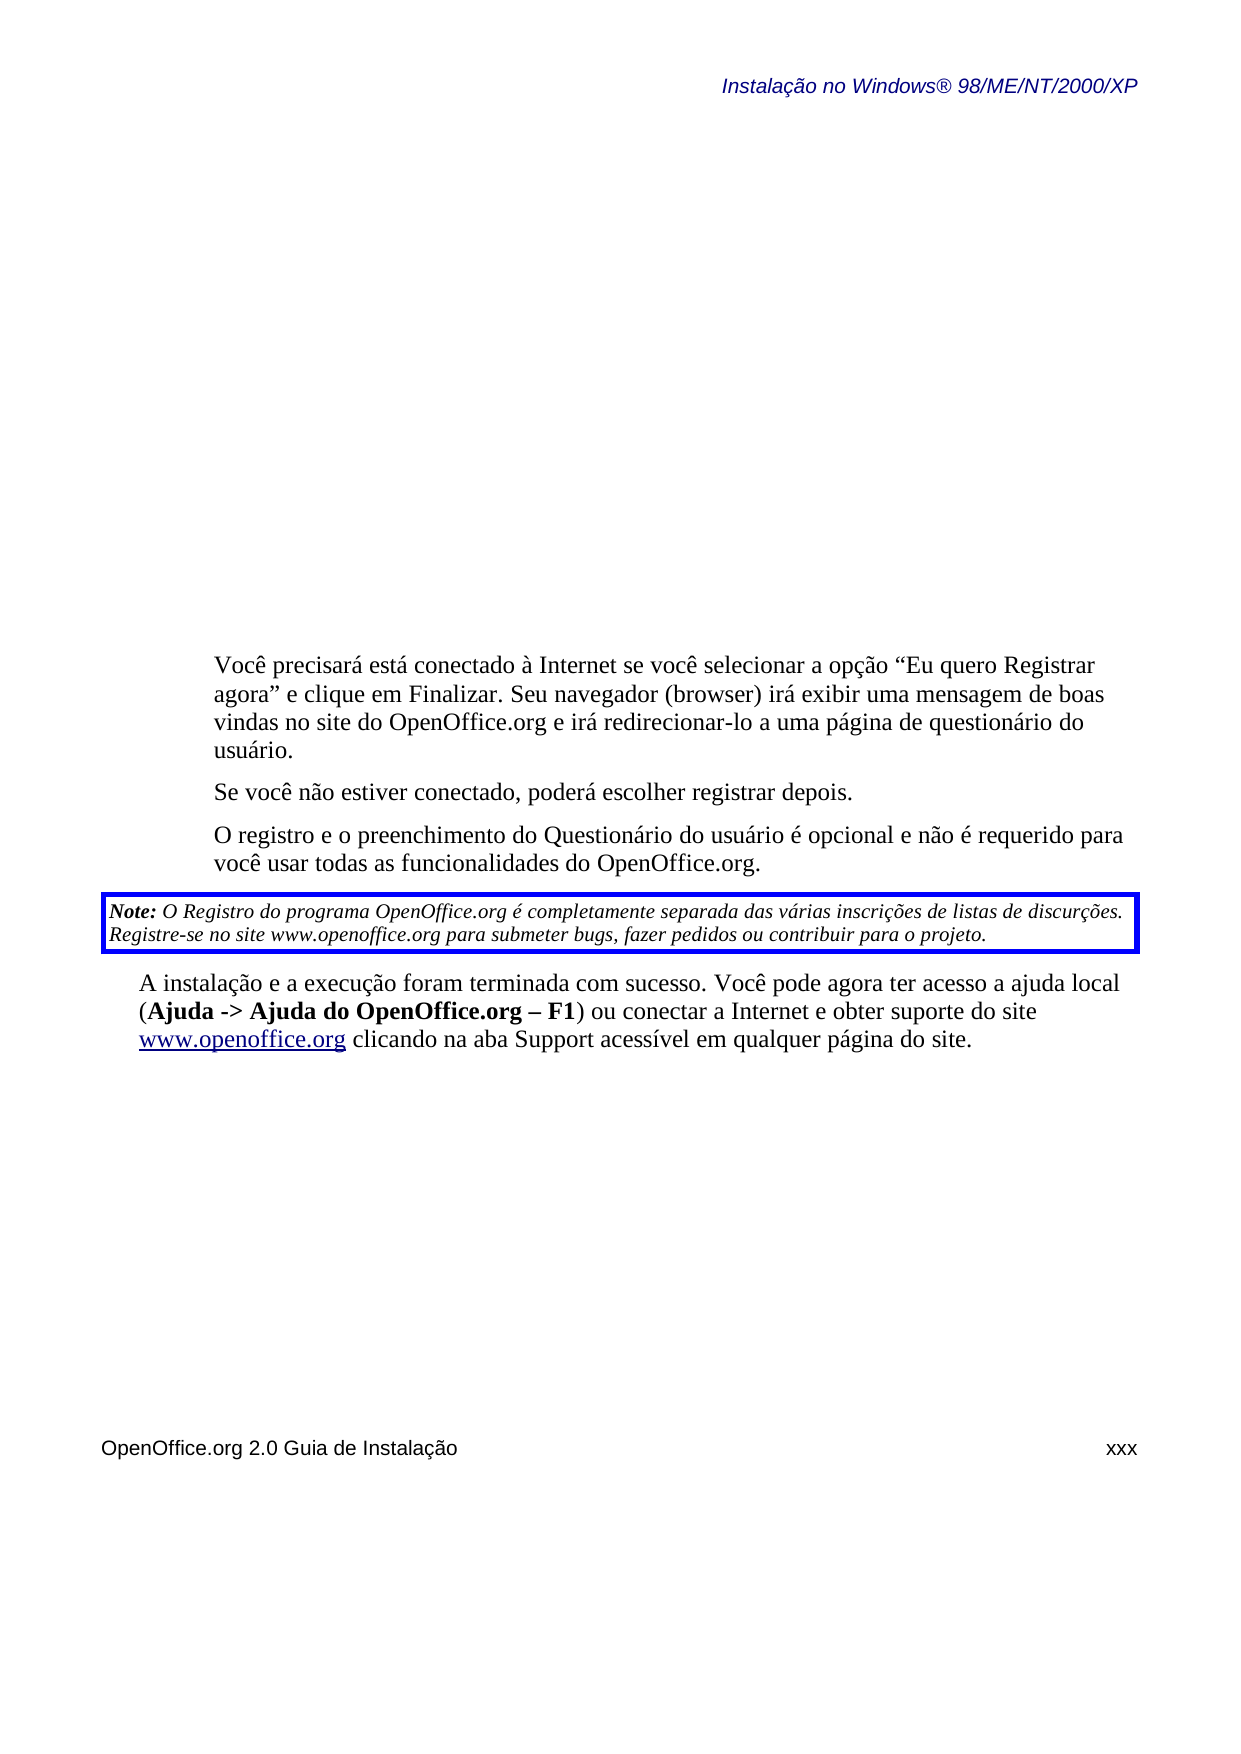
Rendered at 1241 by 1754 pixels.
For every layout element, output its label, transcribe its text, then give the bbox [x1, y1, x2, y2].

text Note: O Registro do programa OpenOffice.org é completamente separada das várias inscrições de listas de discurções. Registre-se no site www.openoffice.org para submeter bugs, fazer pedidos ou contribuir para o projeto. [106, 897, 1134, 949]
text A instalação e a execução foram terminada com sucesso. Você pode agora ter acesso a ajuda local (Ajuda -> Ajuda do OpenOffice.org – F1) ou conectar a Internet e obter suporte do site www.openoffice.org clicando na aba Support acessível em qualquer página do site. [138, 969, 1140, 1053]
list O registro e o preenchimento do Questionário do usuário é opcional e não é requerido para você usar todas as funcionalidades do OpenOffice.org. [176, 821, 1140, 877]
list Você precisará está conectado à Internet se você selecionar a opção “Eu quero Registrar agora” e clique em Finalizar. Seu navegador (browser) irá exibir uma mensagem de boas vindas no site do OpenOffice.org e irá redirecionar-lo a uma página de questionário do usuário. [176, 651, 1140, 763]
list Se você não estiver conectado, poderá escolher registrar depois. [176, 778, 1140, 806]
